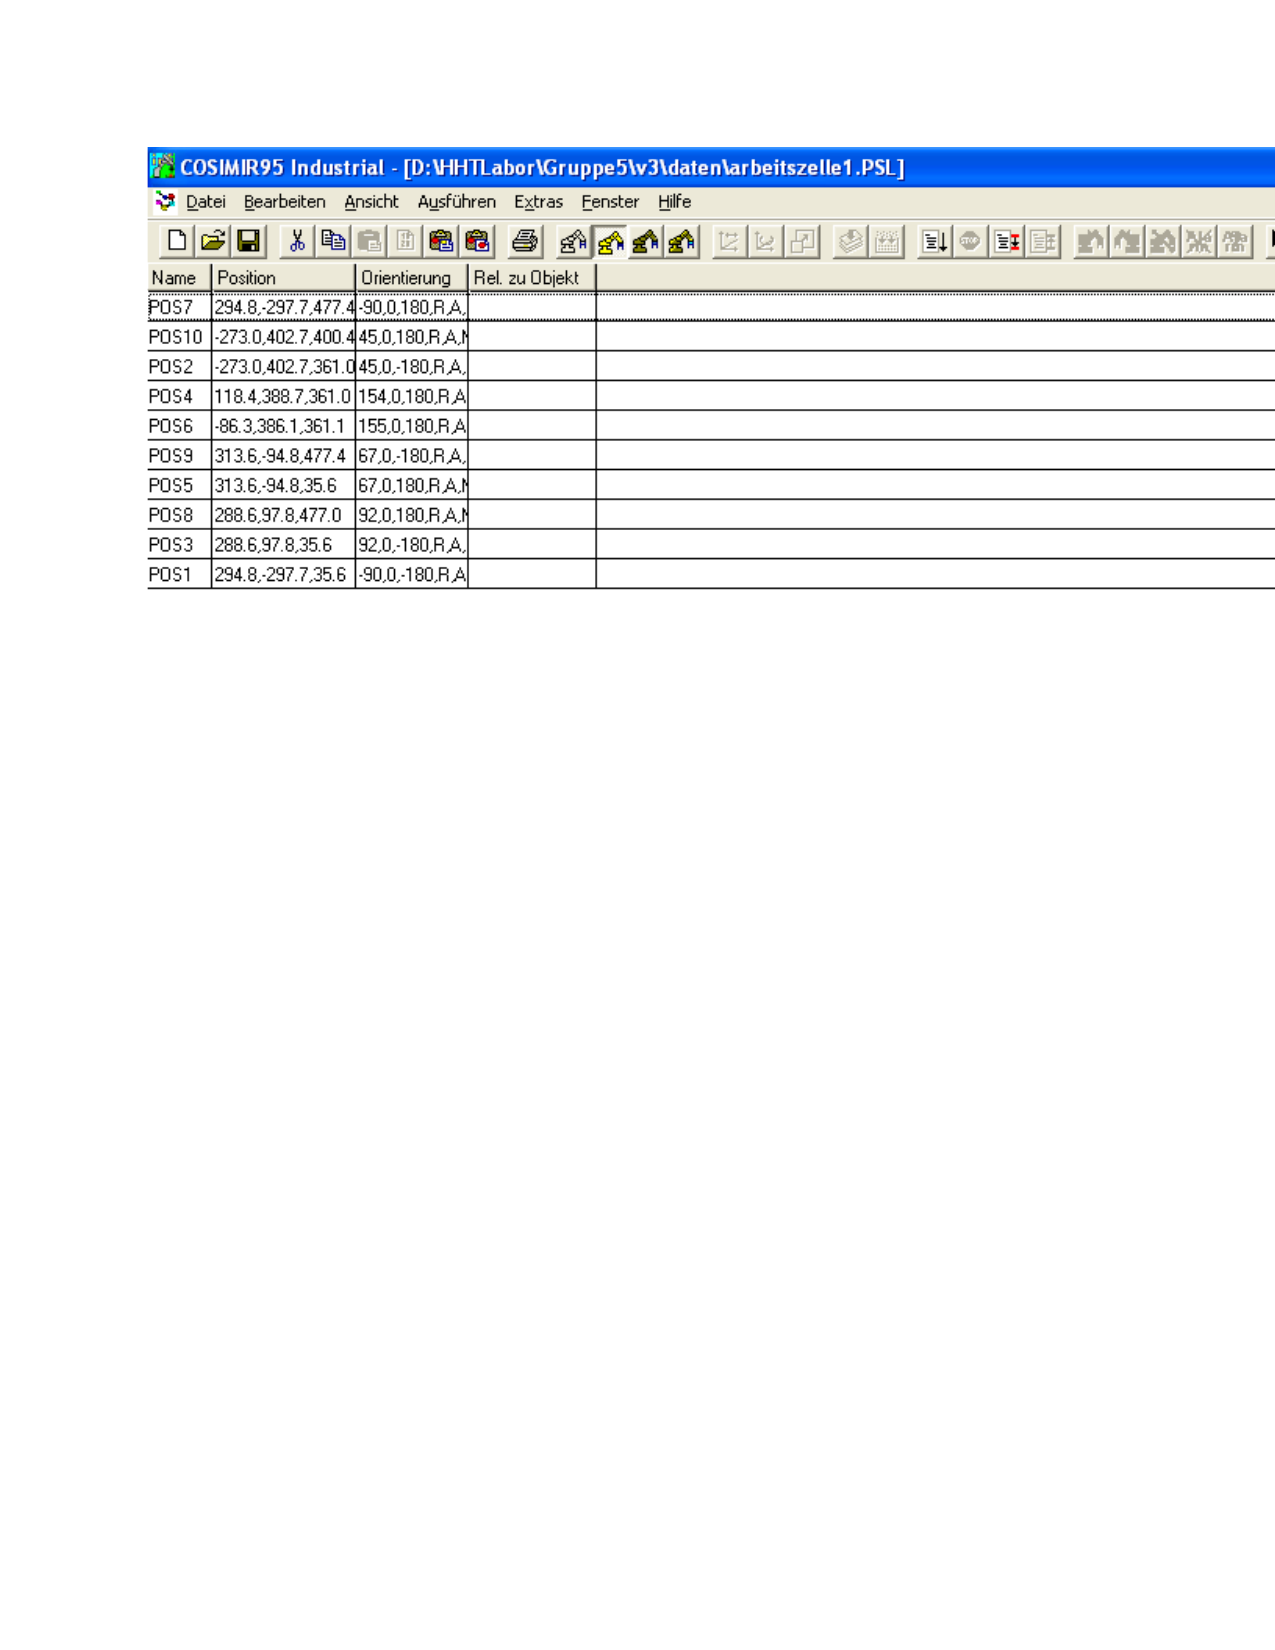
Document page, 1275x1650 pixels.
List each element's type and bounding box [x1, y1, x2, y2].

picture [147, 147, 1275, 1532]
